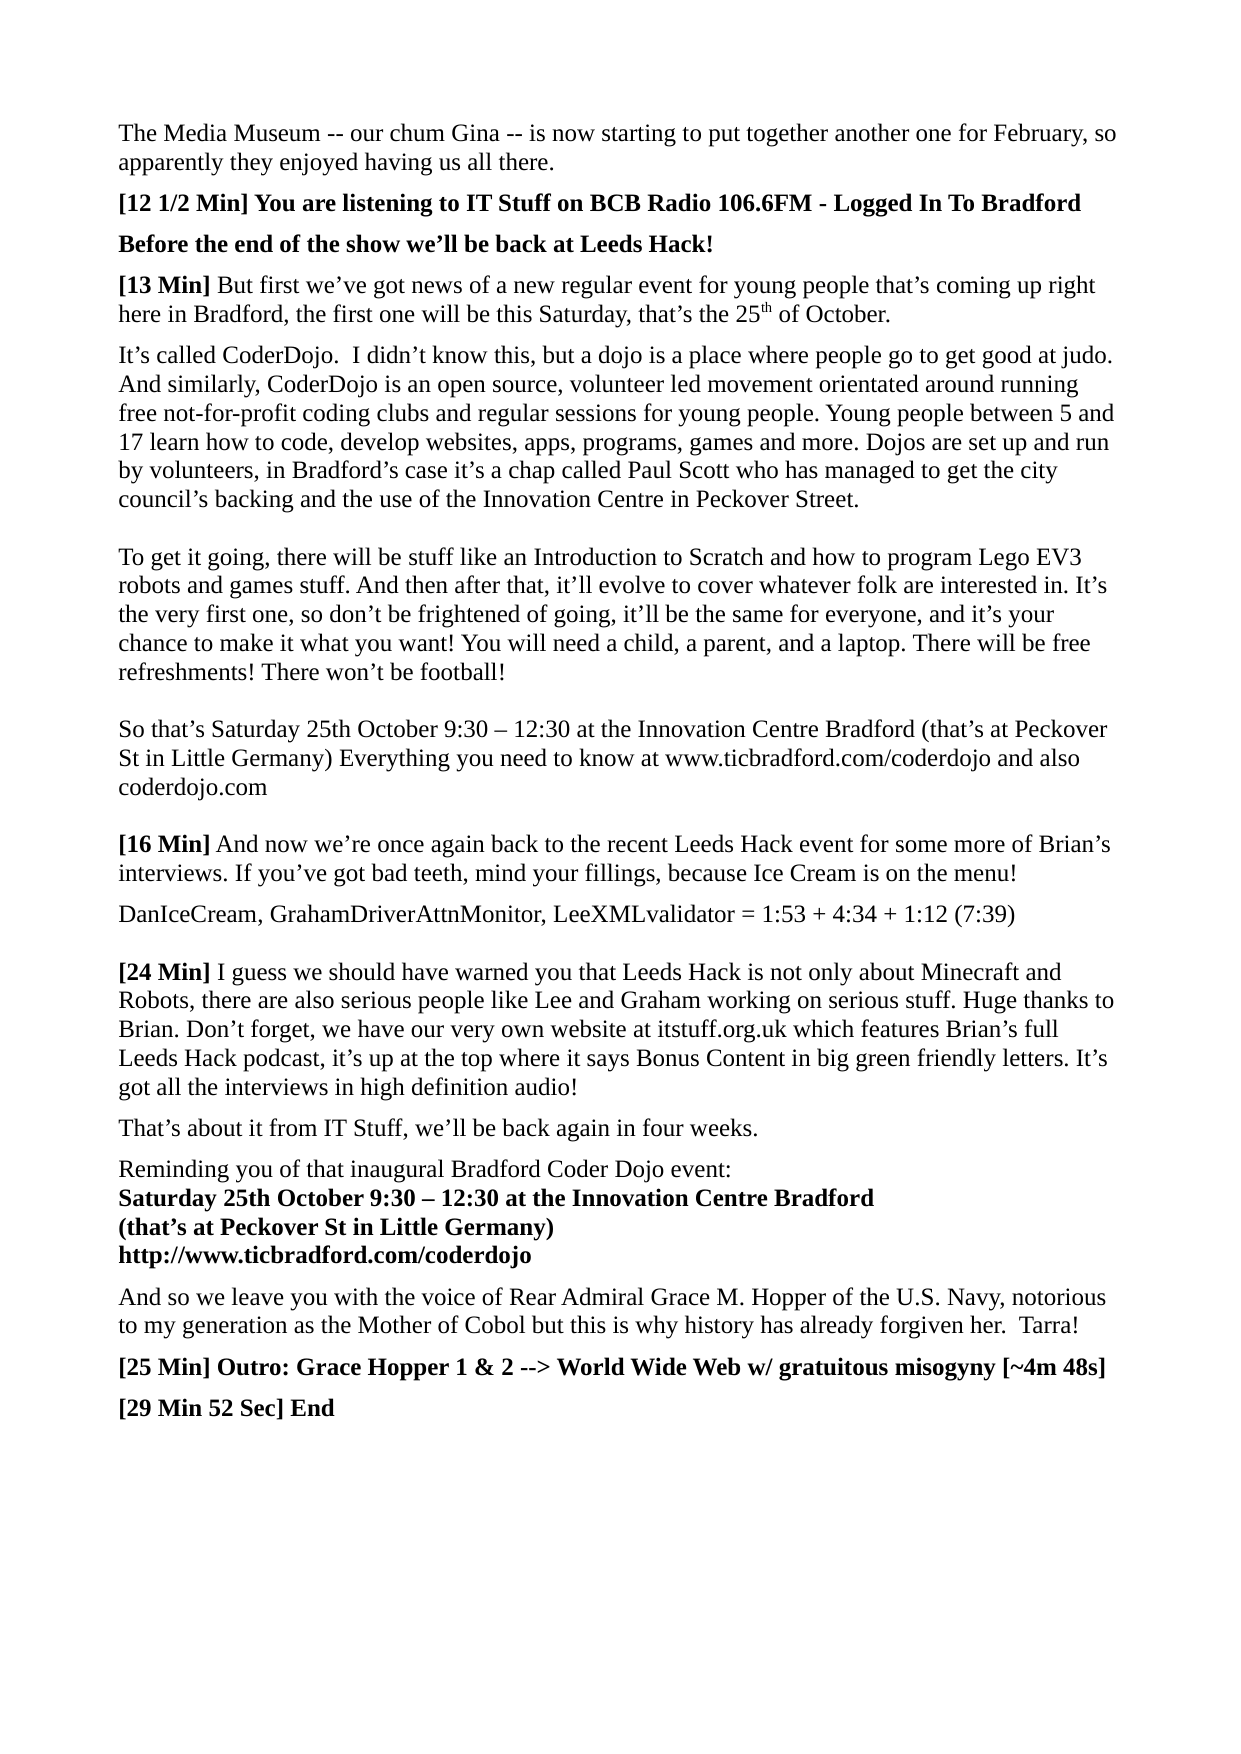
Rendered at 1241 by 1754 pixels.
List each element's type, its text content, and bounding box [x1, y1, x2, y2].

text So that’s Saturday 25th October 9:30 – 12:30 at the Innovation Centre Bradford (that’s at Peckover St in Little Germany) Everything you need to know at www.ticbradford.com/coderdojo and also coderdojo.com [118, 714, 1122, 801]
text And so we leave you with the voice of Rear Admiral Grace M. Hopper of the U.S. Navy, notorious to my generation as the Mother of Cobol but this is why history has already forgiven her. Tarra! [118, 1282, 1122, 1339]
text Before the end of the show we’ll be back at Leeds Hack! [118, 229, 1122, 258]
text [25 Min] Outro: Grace Hopper 1 & 2 --> World Wide Web w/ gratuitous misogyny [~4m 48s] [118, 1352, 1122, 1381]
text [12 1/2 Min] You are listening to IT Stuff on BCB Radio 106.6FM - Logged In To Bradford [118, 188, 1122, 217]
text DanIceCream, GrahamDriverAttnMonitor, LeeXMLvalidator = 1:53 + 4:34 + 1:12 (7:39) [118, 899, 1122, 928]
text [24 Min] I guess we should have warned you that Leeds Hack is not only about Minecraft and Robots, there are also serious people like Lee and Graham working on serious stuff. Huge thanks to Brian. Don’t forget, we have our very own website at itstuff.org.uk which features Brian’s full Leeds Hack podcast, it’s up at the top where it says Bonus Content in big green friendly letters. It’s got all the interviews in high definition audio! [118, 957, 1122, 1101]
text [16 Min] And now we’re once again back to the recent Leeds Hack event for some more of Brian’s interviews. If you’ve got bad teeth, mind your fillings, because Ice Cream is on the menu! [118, 829, 1122, 887]
text [13 Min] But first we’ve got news of a new regular event for young people that’s coming up right here in Bradford, the first one will be this Saturday, that’s the 25th of October. [118, 271, 1122, 328]
text To get it going, there will be stuff like an Introduction to Scratch and how to program Lego EV3 robots and games stuff. And then after that, it’ll evolve to cover whatever folk are interested in. It’s the very first one, so don’t be frightened of going, it’ll be the same for everyone, and it’s your chance to make it what you want! You will need a child, a parent, and a laptop. There will be free refreshments! There won’t be football! [118, 542, 1122, 686]
text It’s called CoderDojo. I didn’t know this, but a dojo is a place where people go to get good at judo. And similarly, CoderDojo is an open source, volunteer led movement orientated around running free not-for-profit coding clubs and regular sessions for young people. Young people between 5 and 17 learn how to code, develop websites, apps, programs, games and more. Dojos are set up and run by volunteers, in Bradford’s case it’s a chap called Paul Scott who has managed to get the city council’s backing and the use of the Innovation Centre in Peckover Street. [118, 341, 1122, 513]
text Reminding you of that inaugural Bradford Coder Dojo event: Saturday 25th October 9:30 – 12:30 at the Innovation Centre Bradford (that’s at Peckover St in Little Germany) http://www.ticbradford.com/coderdojo [118, 1154, 1122, 1269]
text That’s about it from IT Stuff, we’ll be back again in four weeks. [118, 1113, 1122, 1142]
text The Media Museum -- our chum Gina -- is now starting to put together another one for February, so apparently they enjoyed having us all there. [118, 118, 1122, 176]
text [29 Min 52 Sec] End [118, 1393, 1122, 1422]
